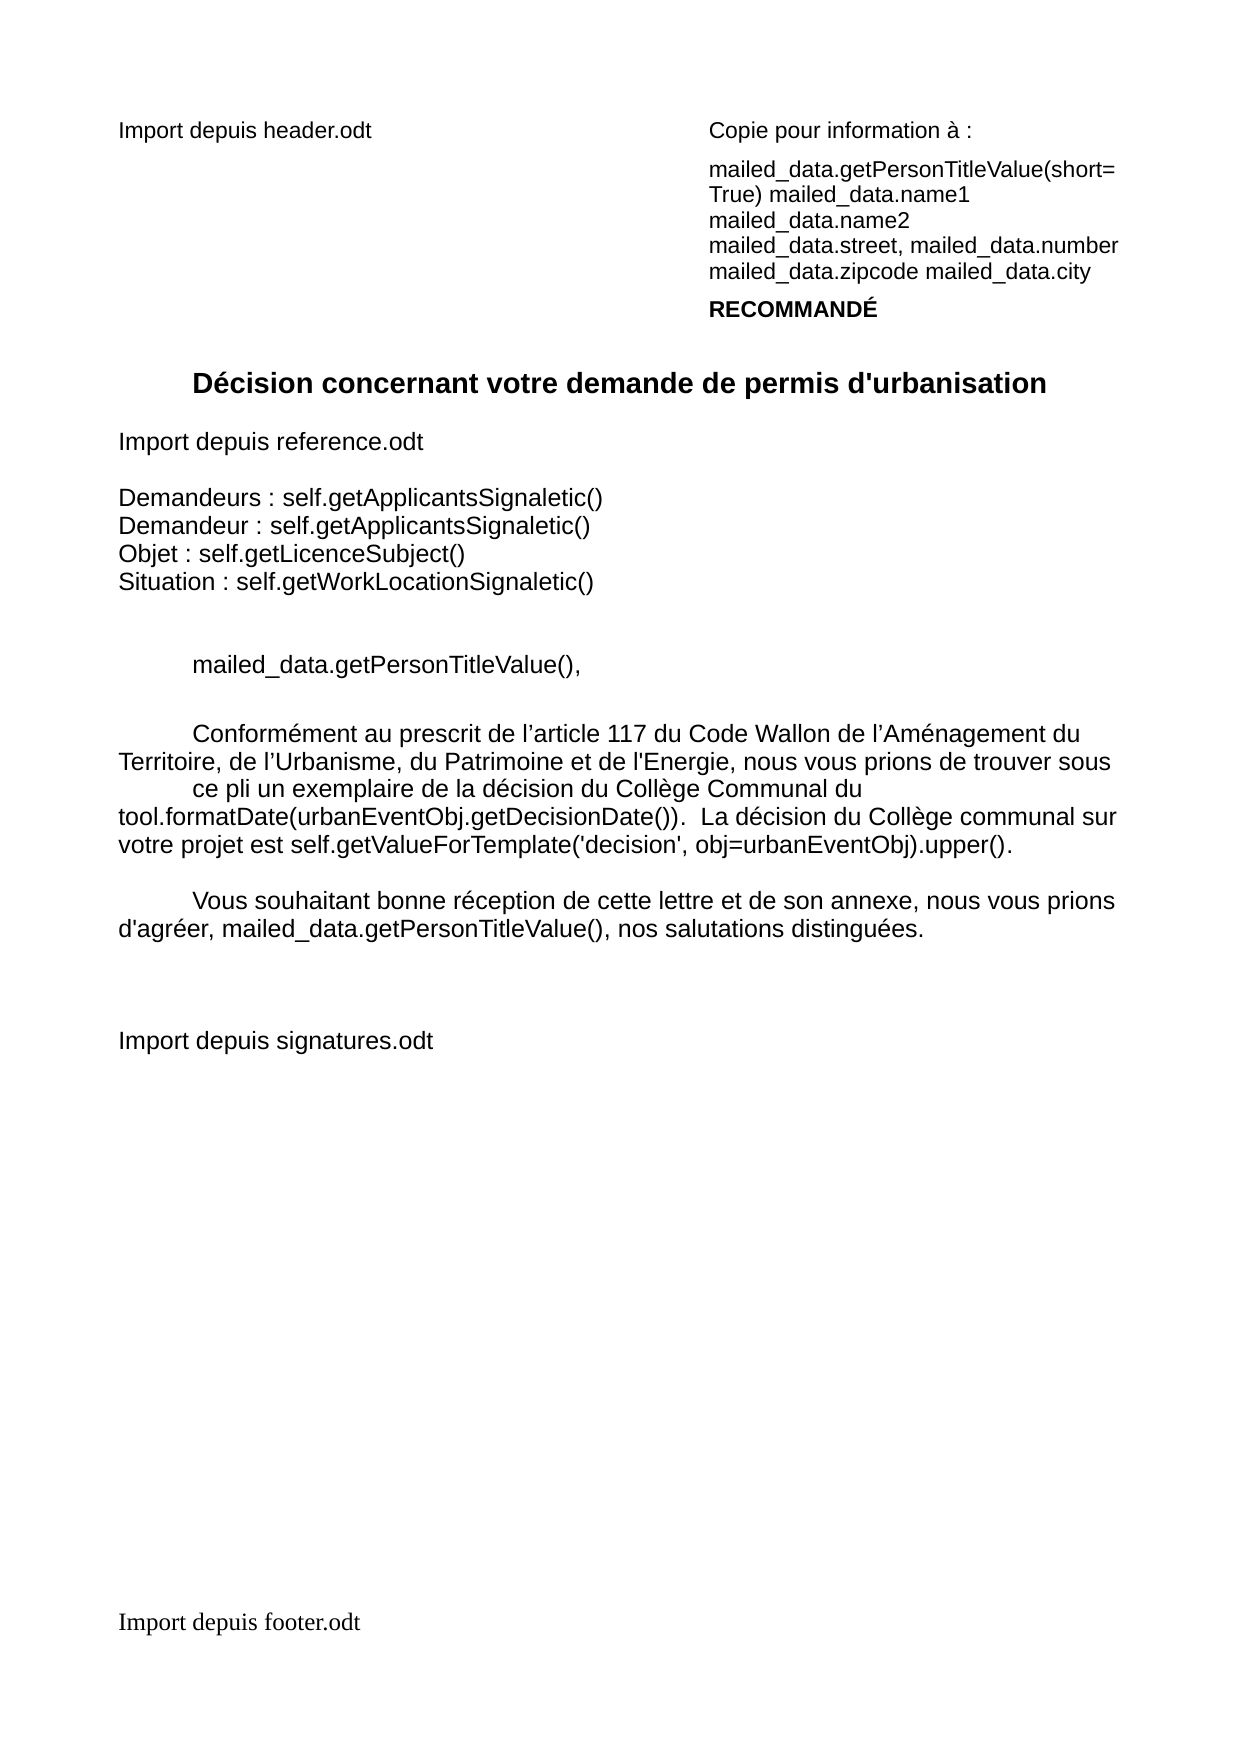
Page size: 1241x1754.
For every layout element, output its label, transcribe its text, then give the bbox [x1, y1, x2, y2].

text Demandeur : self.getApplicantsSignaletic() [118, 512, 1122, 539]
text Objet : self.getLicenceSubject() [118, 539, 1122, 567]
text Situation : self.getWorkLocationSignaletic() [118, 567, 1122, 595]
text mailed_data.getPersonTitleValue(), [118, 651, 1122, 679]
text Import depuis signatures.odt [118, 1027, 1122, 1054]
text Demandeurs : self.getApplicantsSignaletic() [118, 484, 1122, 512]
table_header Copie pour information à : mailed_data.getPersonTitleValue(short=True) mailed_data.name1 mailed_data.name2 mailed_data.street, mailed_data.number mailed_data.zipcode mailed_data.city RECOMMANDÉ [709, 118, 1128, 335]
table_header Import depuis header.odt [118, 118, 708, 335]
text Import depuis reference.odt [118, 428, 1122, 456]
title Décision concernant votre demande de permis d'urbanisation [118, 367, 1122, 400]
text Vous souhaitant bonne réception de cette lettre et de son annexe, nous vous prions d'agréer, mailed_data.getPersonTitleValue(), nos salutations distinguées. [118, 887, 1122, 943]
text Conformément au prescrit de l’article 117 du Code Wallon de l’Aménagement du Territoire, de l’Urbanisme, du Patrimoine et de l'Energie, nous vous prions de trouver sous ce pli un exemplaire de la décision du Collège Communal du tool.formatDate(urbanEventObj.getDecisionDate()). La décision du Collège communal sur votre projet est self.getValueForTemplate('decision', obj=urbanEventObj).upper(). [118, 719, 1122, 859]
